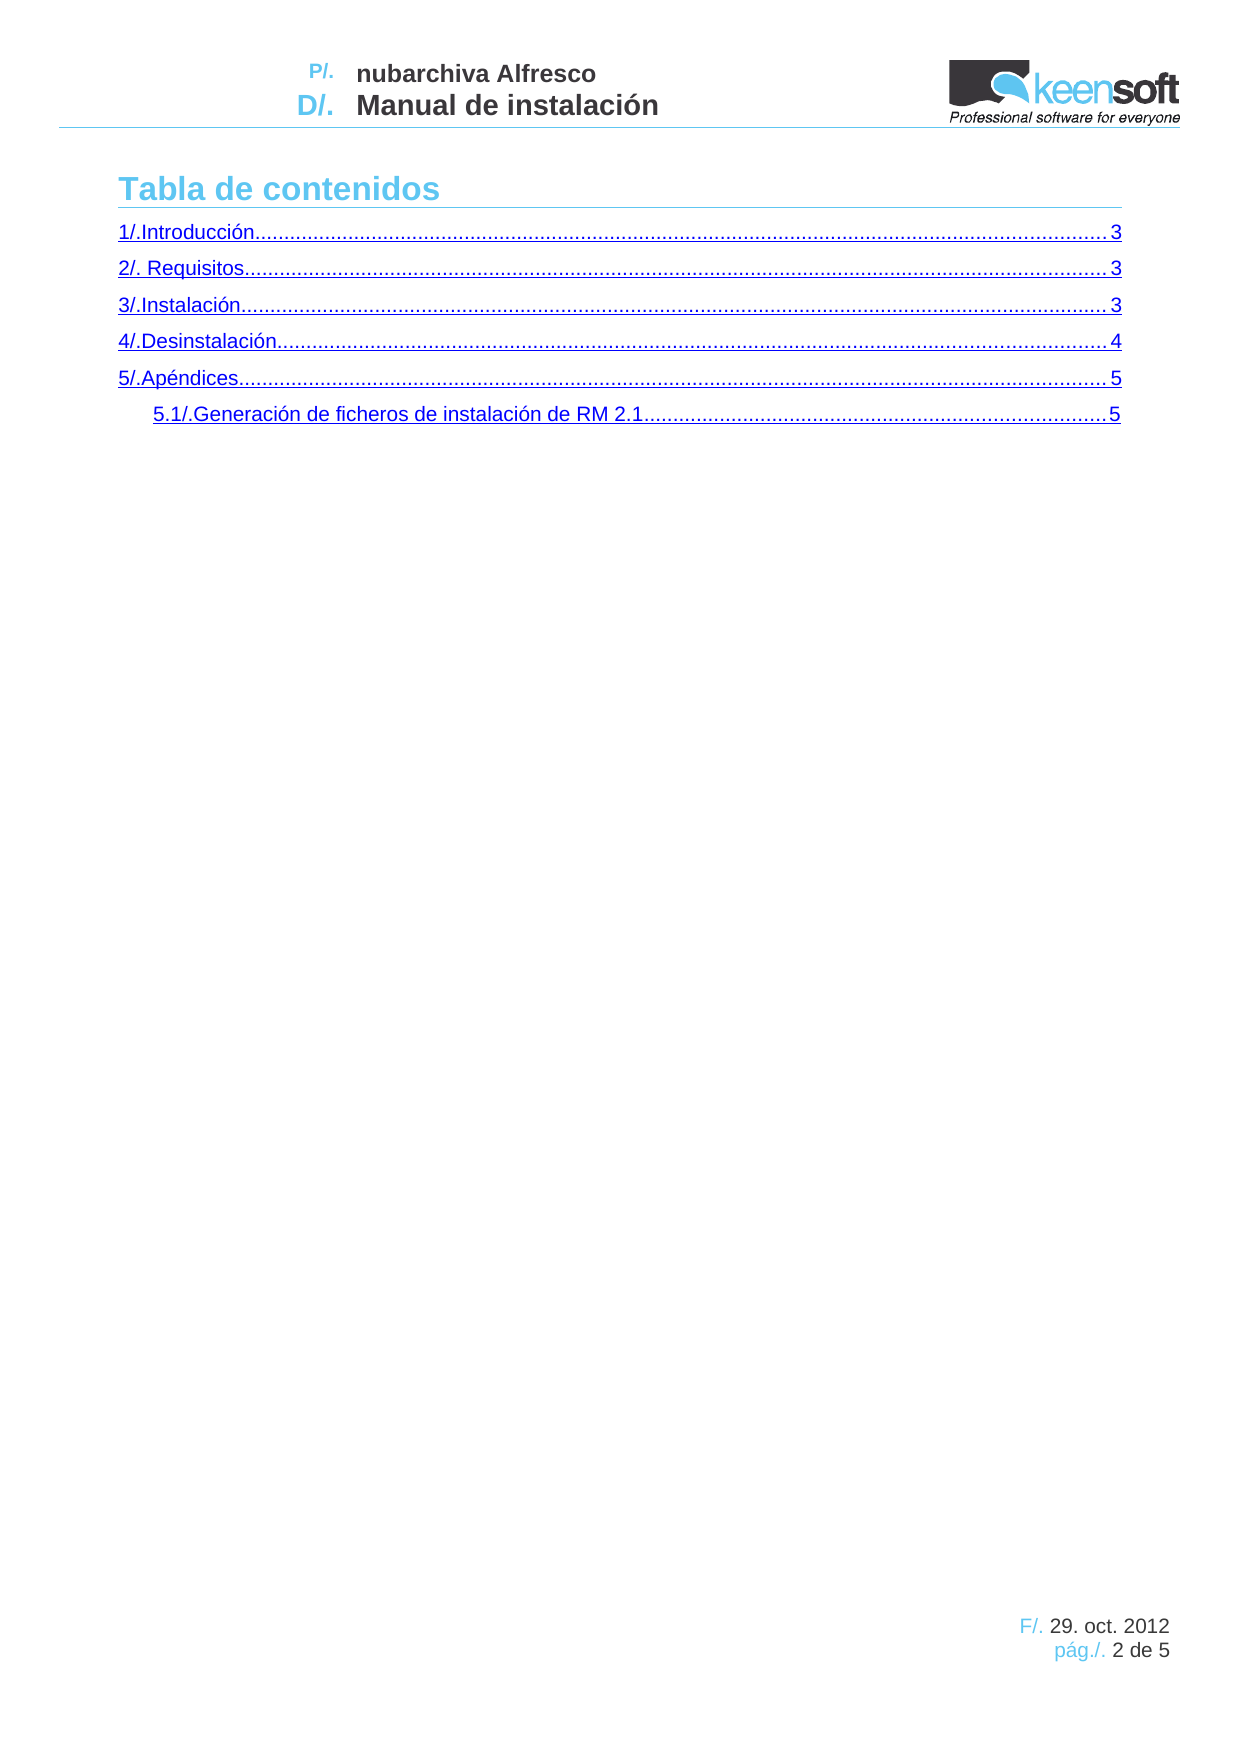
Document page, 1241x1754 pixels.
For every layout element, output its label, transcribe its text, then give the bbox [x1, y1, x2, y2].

text 3/.Instalación 3 [118, 293, 1122, 314]
text 5.1/.Generación de ficheros de instalación de RM 2.1 5 [153, 402, 1120, 423]
text 5/.Apéndices 5 [118, 366, 1122, 387]
text 1/.Introducción 3 [118, 220, 1122, 241]
subtitle Tabla de contenidos [118, 169, 1122, 207]
text 4/.Desinstalación 4 [118, 329, 1122, 350]
text 2/. Requisitos 3 [118, 256, 1122, 277]
